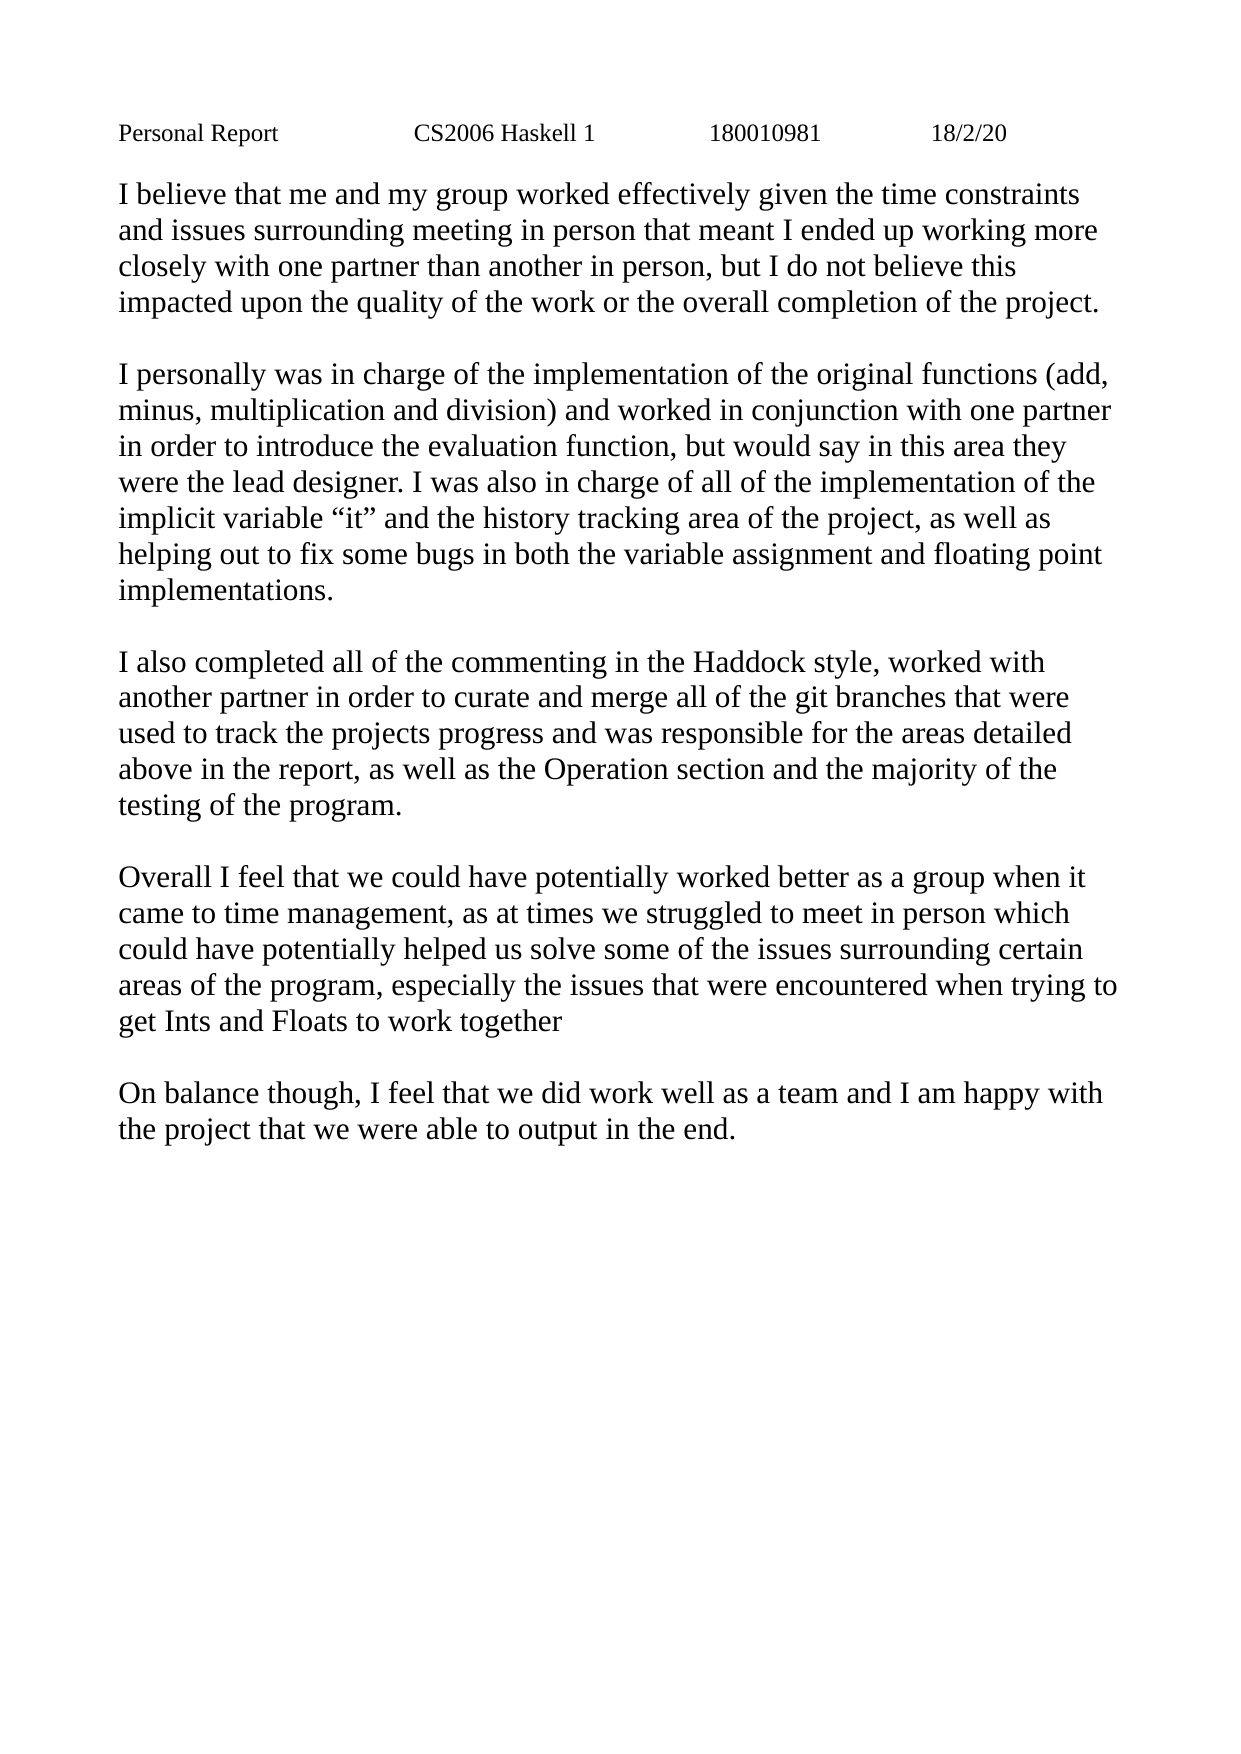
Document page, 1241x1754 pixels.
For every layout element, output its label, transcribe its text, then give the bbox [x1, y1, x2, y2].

text I also completed all of the commenting in the Haddock style, worked with another partner in order to curate and merge all of the git branches that were used to track the projects progress and was responsible for the areas detailed above in the report, as well as the Operation section and the majority of the testing of the program. [118, 643, 1122, 822]
text Overall I feel that we could have potentially worked better as a group when it came to time management, as at times we struggled to meet in person which could have potentially helped us solve some of the issues surrounding certain areas of the program, especially the issues that were encountered when trying to get Ints and Floats to work together [118, 858, 1122, 1038]
text On balance though, I feel that we did work well as a team and I am happy with the project that we were able to output in the end. [118, 1074, 1122, 1146]
text Personal Report CS2006 Haskell 1 180010981 18/2/20 [118, 118, 1122, 147]
text I believe that me and my group worked effectively given the time constraints and issues surrounding meeting in person that meant I ended up working more closely with one partner than another in person, but I do not believe this impacted upon the quality of the work or the overall completion of the project. [118, 176, 1122, 319]
text I personally was in charge of the implementation of the original functions (add, minus, multiplication and division) and worked in conjunction with one partner in order to introduce the evaluation function, but would say in this area they were the lead designer. I was also in charge of all of the implementation of the implicit variable “it” and the history tracking area of the project, as well as helping out to fix some bugs in both the variable assignment and floating point implementations. [118, 355, 1122, 607]
